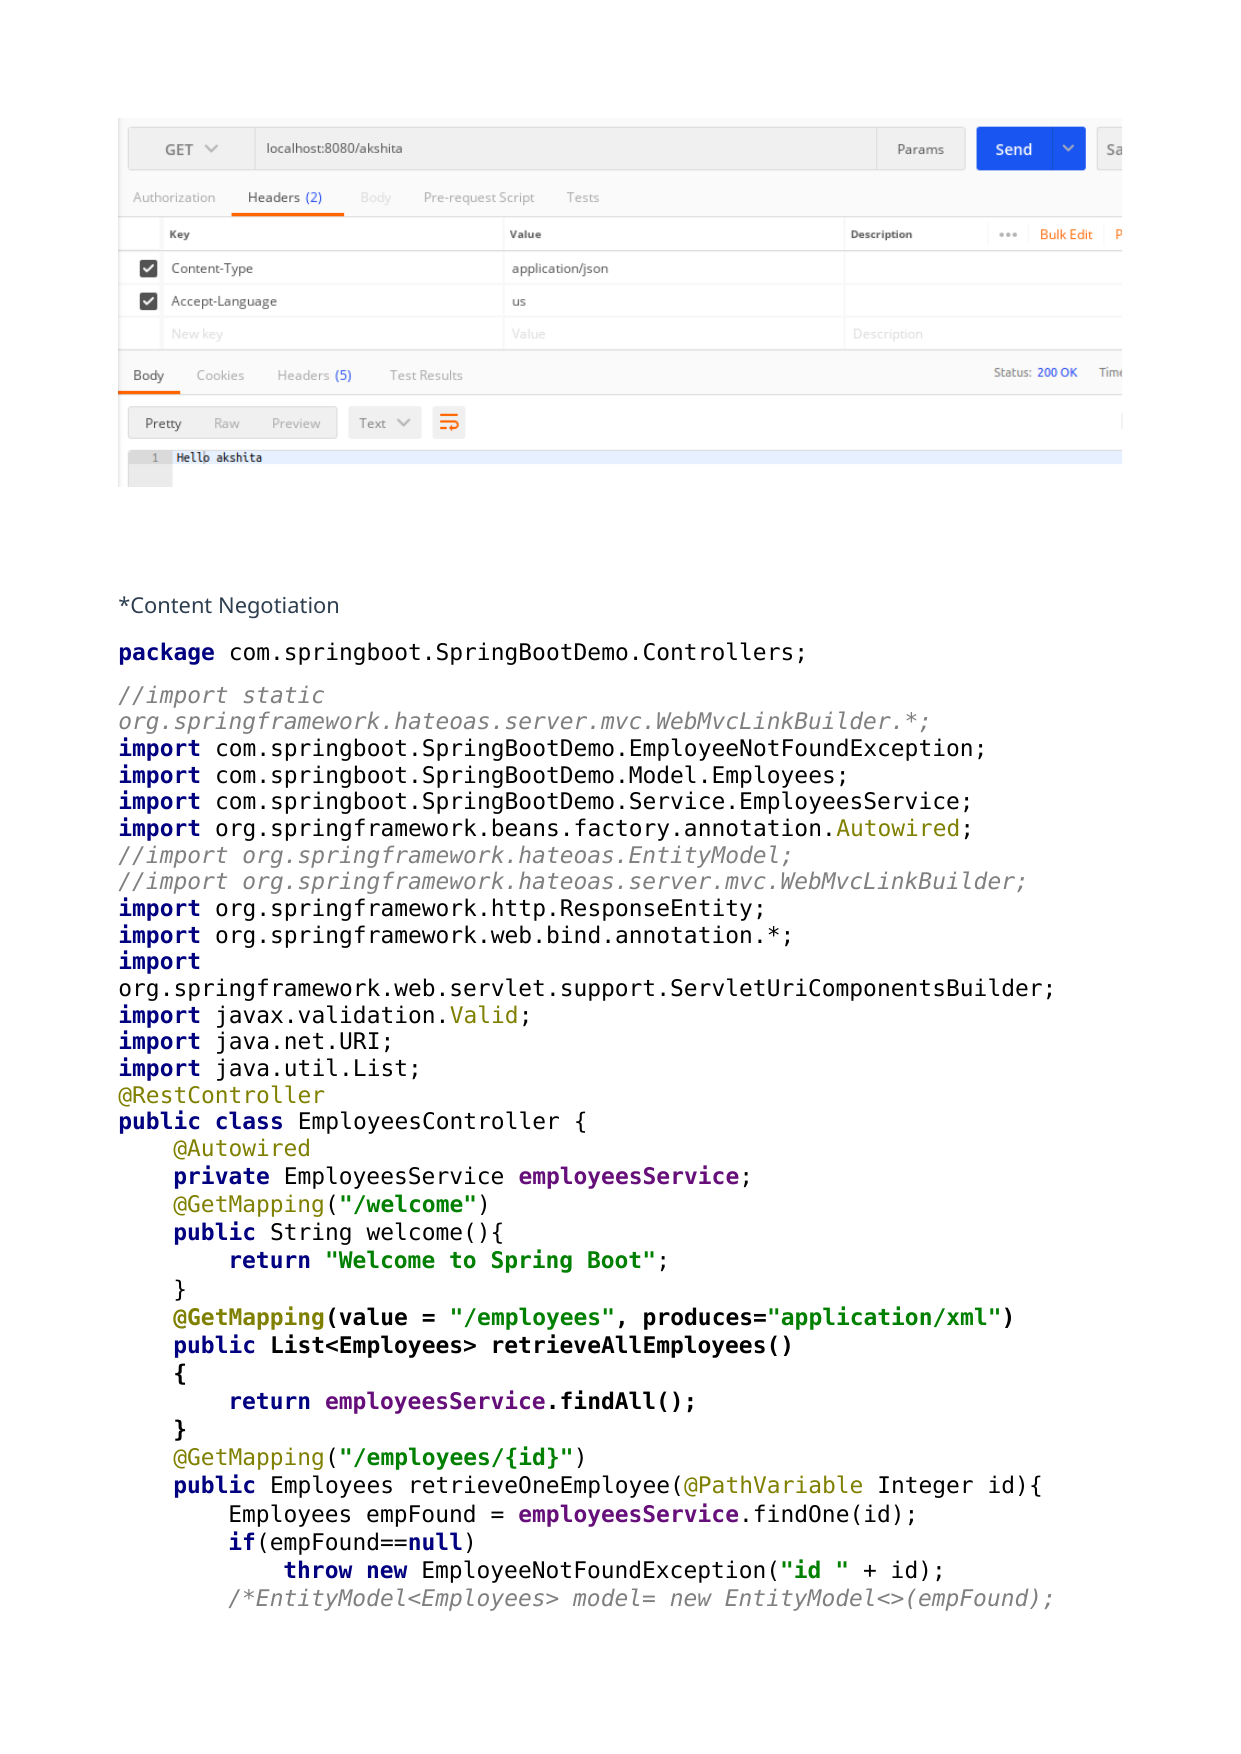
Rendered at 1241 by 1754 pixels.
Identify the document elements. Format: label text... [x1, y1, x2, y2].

picture [118, 118, 1123, 487]
text if(empFound==null) [118, 1529, 1122, 1557]
text import java.net.URI; [118, 1028, 1122, 1055]
text @GetMapping(value = "/employees", produces="application/xml") [118, 1304, 1122, 1332]
text private EmployeesService employeesService; [118, 1163, 1122, 1191]
text *Content Negotiation [118, 590, 1122, 619]
text public Employees retrieveOneEmployee(@PathVariable Integer id){ [118, 1473, 1122, 1501]
text @RestController [118, 1082, 1122, 1108]
text @GetMapping("/welcome") [118, 1191, 1122, 1219]
text /*EntityModel<Employees> model= new EntityModel<>(empFound); [118, 1585, 1122, 1613]
text public List<Employees> retrieveAllEmployees() [118, 1332, 1122, 1360]
text Employees empFound = employeesService.findOne(id); [118, 1501, 1122, 1529]
text public class EmployeesController { [118, 1108, 1122, 1135]
text //import static org.springframework.hateoas.server.mvc.WebMvcLinkBuilder.*; [118, 682, 1122, 735]
text throw new EmployeeNotFoundException("id " + id); [118, 1557, 1122, 1585]
text package com.springboot.SpringBootDemo.Controllers; [118, 639, 1122, 666]
text { [118, 1360, 1122, 1388]
text import org.springframework.web.servlet.support.ServletUriComponentsBuilder; [118, 948, 1122, 1002]
text import com.springboot.SpringBootDemo.Service.EmployeesService; [118, 788, 1122, 815]
text @GetMapping("/employees/{id}") [118, 1444, 1122, 1473]
text } [118, 1416, 1122, 1444]
text //import org.springframework.hateoas.EntityModel; [118, 842, 1122, 868]
text return employeesService.findAll(); [118, 1388, 1122, 1416]
text //import org.springframework.hateoas.server.mvc.WebMvcLinkBuilder; [118, 868, 1122, 895]
text import org.springframework.web.bind.annotation.*; [118, 922, 1122, 948]
text @Autowired [118, 1135, 1122, 1163]
text import java.util.List; [118, 1055, 1122, 1082]
text } [118, 1276, 1122, 1304]
text import com.springboot.SpringBootDemo.EmployeeNotFoundException; [118, 735, 1122, 762]
text import org.springframework.beans.factory.annotation.Autowired; [118, 815, 1122, 842]
text import com.springboot.SpringBootDemo.Model.Employees; [118, 762, 1122, 788]
text import org.springframework.http.ResponseEntity; [118, 895, 1122, 922]
text return "Welcome to Spring Boot"; [118, 1248, 1122, 1276]
text public String welcome(){ [118, 1219, 1122, 1248]
text import javax.validation.Valid; [118, 1002, 1122, 1028]
